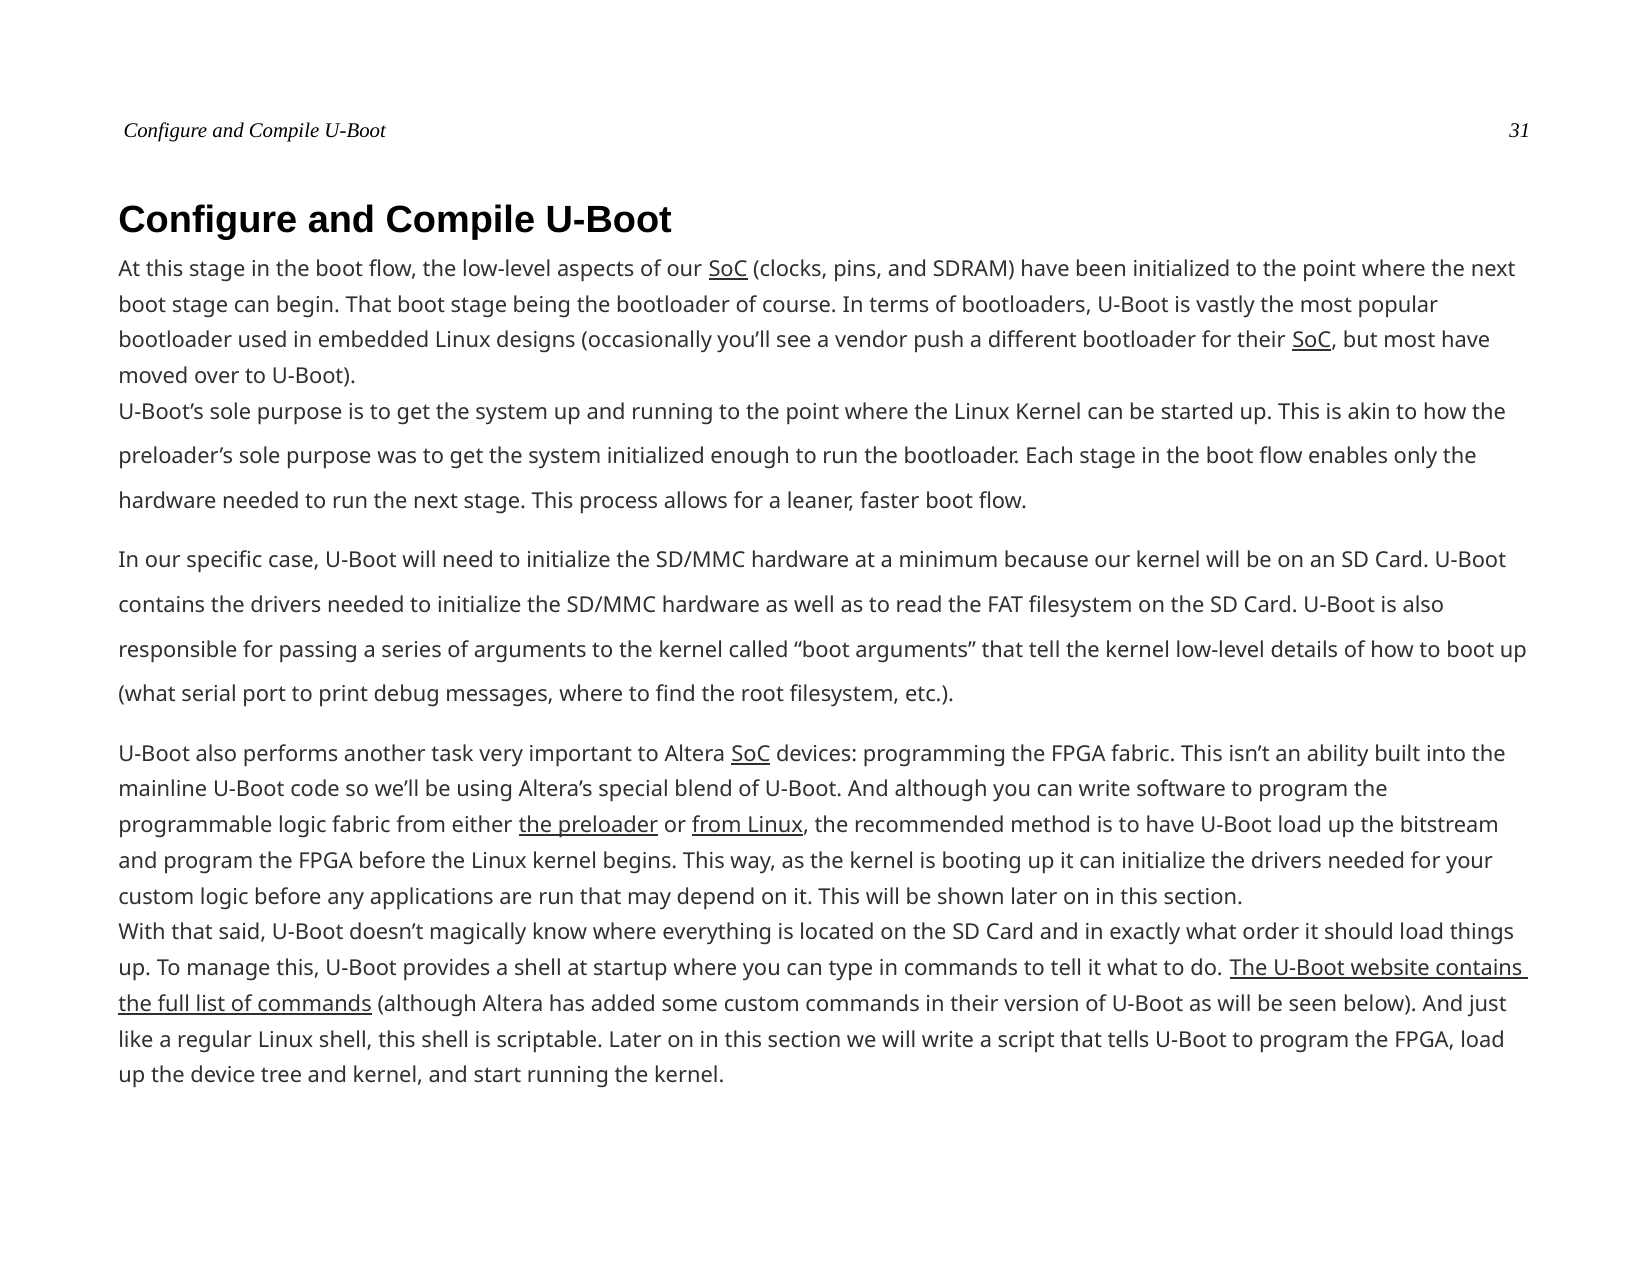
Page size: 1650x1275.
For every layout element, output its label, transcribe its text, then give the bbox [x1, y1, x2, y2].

text U-Boot’s sole purpose is to get the system up and running to the point where the Linux Kernel can be started up. This is akin to how the preloader’s sole purpose was to get the system initialized enough to run the bootloader. Each stage in the boot flow enables only the hardware needed to run the next stage. This process allows for a leaner, faster boot flow. [118, 396, 1532, 515]
text With that said, U-Boot doesn’t magically know where everything is located on the SD Card and in exactly what order it should load things up. To manage this, U-Boot provides a shell at startup where you can type in commands to tell it what to do. The U-Boot website contains the full list of commands (although Altera has added some custom commands in their version of U-Boot as will be seen below). And just like a regular Linux shell, this shell is scriptable. Later on in this section we will write a script that tells U-Boot to program the FPGA, load up the device tree and kernel, and start running the kernel. [118, 916, 1532, 1089]
text U-Boot also performs another task very important to Altera SoC devices: programming the FPGA fabric. This isn’t an ability built into the mainline U-Boot code so we’ll be using Altera’s special blend of U-Boot. And although you can write software to program the programmable logic fabric from either the preloader or from Linux, the recommended method is to have U-Boot load up the bitstream and program the FPGA before the Linux kernel begins. This way, as the kernel is booting up it can initialize the drivers needed for your custom logic before any applications are run that may depend on it. This will be shown later on in this section. [118, 738, 1532, 910]
text At this stage in the boot flow, the low-level aspects of our SoC (clocks, pins, and SDRAM) have been initialized to the point where the next boot stage can begin. That boot stage being the bootloader of course. In terms of bootloaders, U-Boot is vastly the most popular bootloader used in embedded Linux designs (occasionally you’ll see a vendor push a different bootloader for their SoC, but most have moved over to U-Boot). [118, 253, 1532, 390]
subtitle Configure and Compile U-Boot [118, 197, 1532, 240]
text In our specific case, U-Boot will need to initialize the SD/MMC hardware at a minimum because our kernel will be on an SD Card. U-Boot contains the drivers needed to initialize the SD/MMC hardware as well as to read the FAT filesystem on the SD Card. U-Boot is also responsible for passing a series of arguments to the kernel called “boot arguments” that tell the kernel low-level details of how to boot up (what serial port to print debug messages, where to find the root filesystem, etc.). [118, 544, 1532, 708]
